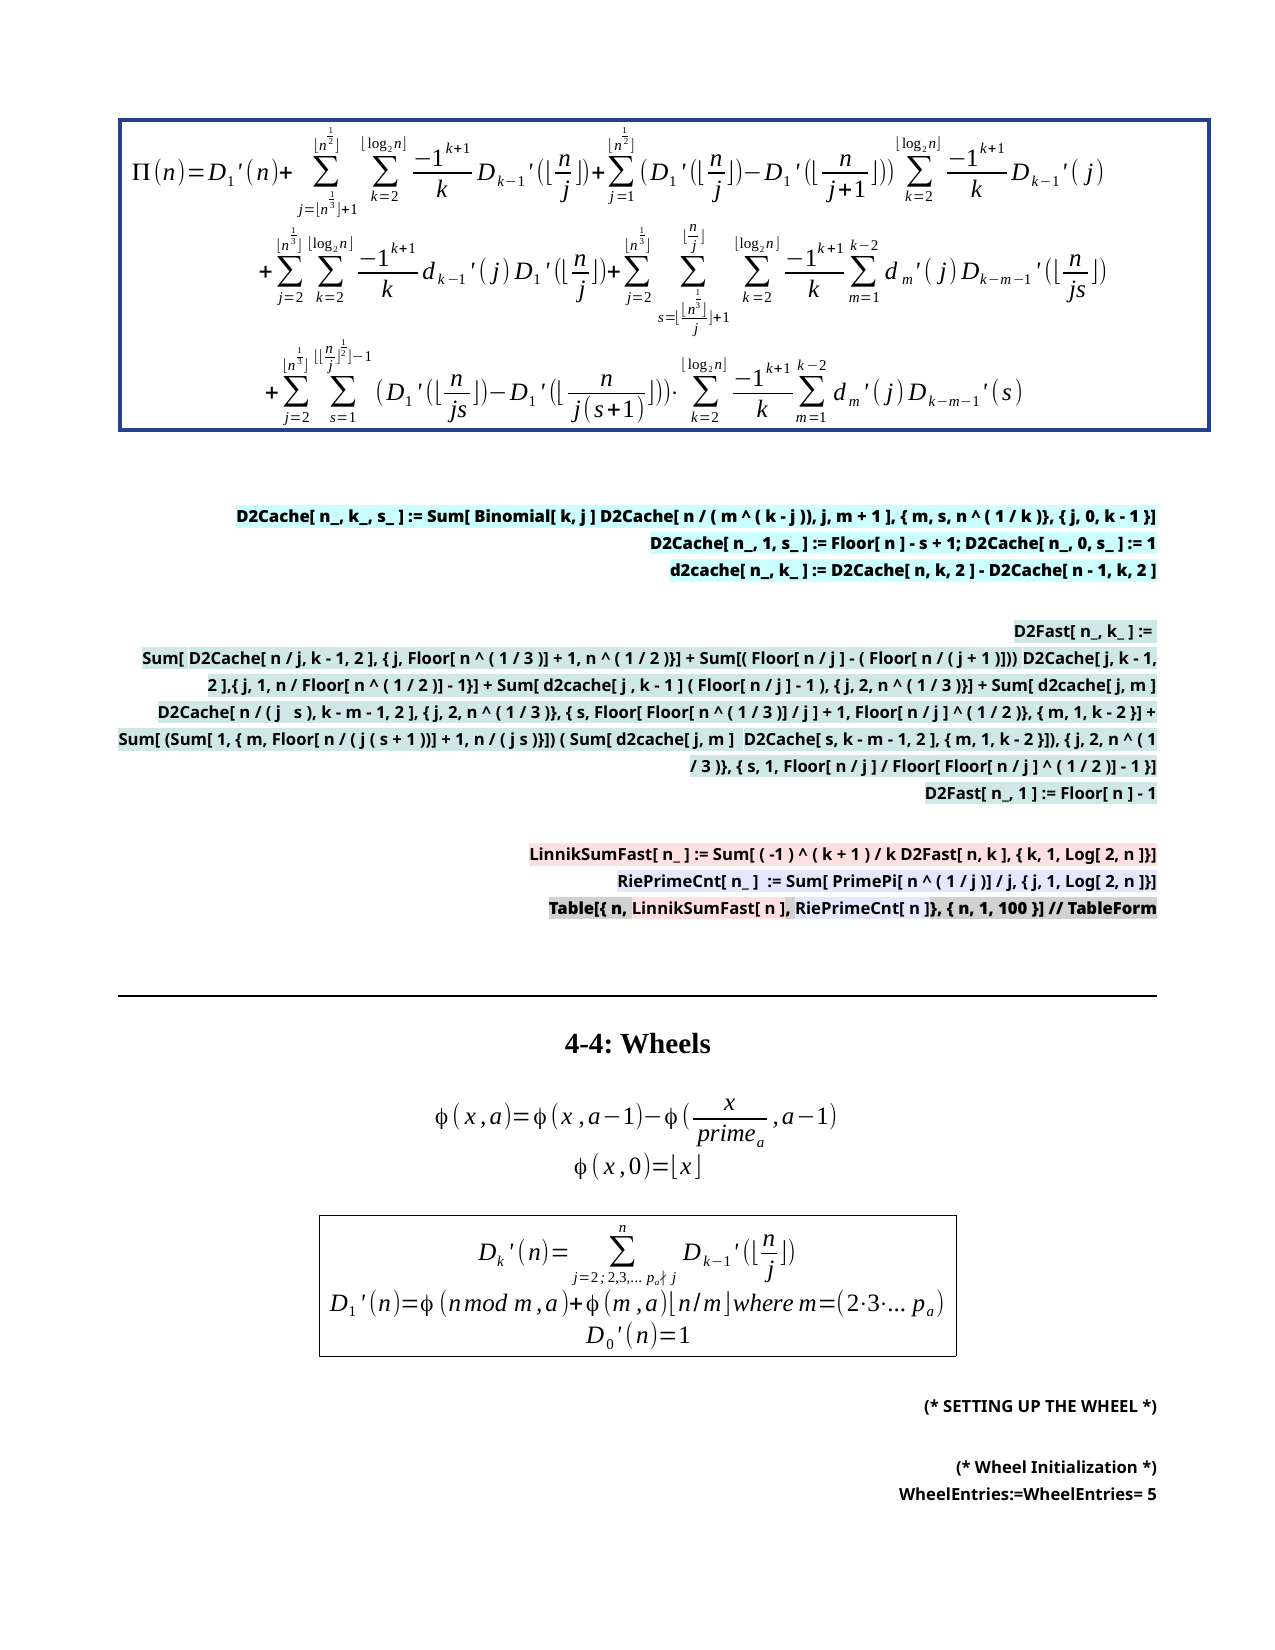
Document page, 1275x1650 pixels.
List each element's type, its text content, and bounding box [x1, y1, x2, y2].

text (* SETTING UP THE WHEEL *) [118, 1390, 1157, 1417]
text (* Wheel Initialization *) [118, 1451, 1157, 1478]
text LinnikSumFast[ n_ ] := Sum[ ( -1 ) ^ ( k + 1 ) / k D2Fast[ n, k ], { k, 1, Log[ 2, n ]}] [118, 838, 1157, 866]
text Table[{ n, LinnikSumFast[ n ], RiePrimeCnt[ n ]}, { n, 1, 100 }] // TableForm [118, 892, 1157, 919]
text D2Fast[ n_, 1 ] := Floor[ n ] - 1 [118, 777, 1157, 804]
text d2cache[ n_, k_ ] := D2Cache[ n, k, 2 ] - D2Cache[ n - 1, k, 2 ] [118, 554, 1157, 582]
text D2Cache[ n_, 1, s_ ] := Floor[ n ] - s + 1; D2Cache[ n_, 0, s_ ] := 1 [118, 528, 1157, 554]
text Sum[ D2Cache[ n / j, k - 1, 2 ], { j, Floor[ n ^ ( 1 / 3 )] + 1, n ^ ( 1 / 2 )}] + Sum[( Floor[ n / j ] - ( Floor[ n / ( j + 1 )])) D2Cache[ j, k - 1, 2 ],{ j, 1, n / Floor[ n ^ ( 1 / 2 )] - 1}] + Sum[ d2cache[ j , k - 1 ] ( Floor[ n / j ] - 1 ), { j, 2, n ^ ( 1 / 3 )}] + Sum[ d2cache[ j, m ] D2Cache[ n / ( j s ), k - m - 1, 2 ], { j, 2, n ^ ( 1 / 3 )}, { s, Floor[ Floor[ n ^ ( 1 / 3 )] / j ] + 1, Floor[ n / j ] ^ ( 1 / 2 )}, { m, 1, k - 2 }] + Sum[ (Sum[ 1, { m, Floor[ n / ( j ( s + 1 ))] + 1, n / ( j s )}]) ( Sum[ d2cache[ j, m ] D2Cache[ s, k - m - 1, 2 ], { m, 1, k - 2 }]), { j, 2, n ^ ( 1 / 3 )}, { s, 1, Floor[ n / j ] / Floor[ Floor[ n / j ] ^ ( 1 / 2 )] - 1 }] [118, 643, 1157, 777]
text D2Cache[ n_, k_, s_ ] := Sum[ Binomial[ k, j ] D2Cache[ n / ( m ^ ( k - j )), j, m + 1 ], { m, s, n ^ ( 1 / k )}, { j, 0, k - 1 }] [118, 501, 1157, 528]
text D2Fast[ n_, k_ ] := [118, 616, 1157, 643]
text 4-4: Wheels [118, 1026, 1157, 1060]
text WheelEntries:=WheelEntries= 5 [118, 1478, 1157, 1505]
text RiePrimeCnt[ n_ ] := Sum[ PrimePi[ n ^ ( 1 / j )] / j, { j, 1, Log[ 2, n ]}] [118, 866, 1157, 892]
